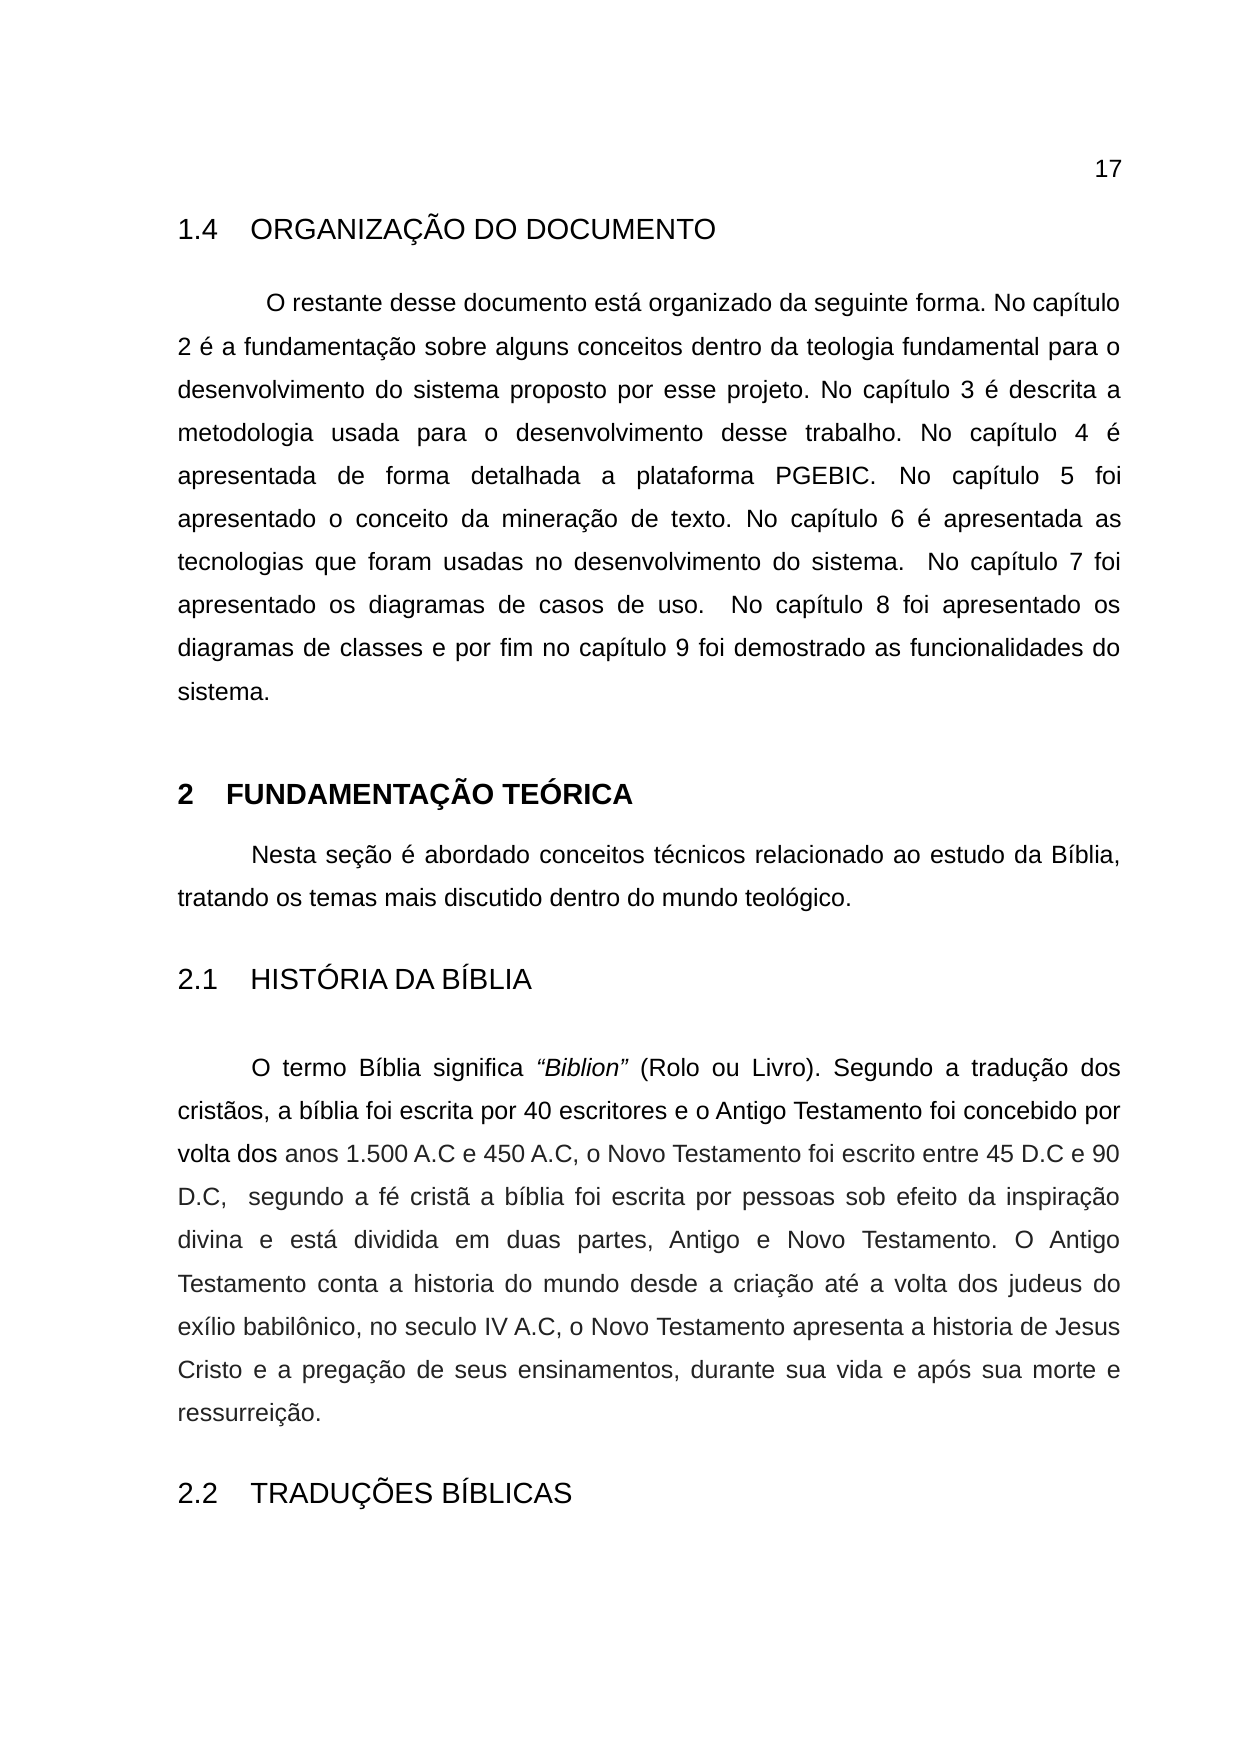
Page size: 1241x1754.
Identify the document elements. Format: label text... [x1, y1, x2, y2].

text O termo Bíblia significa “Biblion” (Rolo ou Livro). Segundo a tradução dos cristãos, a bíblia foi escrita por 40 escritores e o Antigo Testamento foi concebido por volta dos anos 1.500 A.C e 450 A.C, o Novo Testamento foi escrito entre 45 D.C e 90 D.C, segundo a fé cristã a bíblia foi escrita por pessoas sob efeito da inspiração divina e está dividida em duas partes, Antigo e Novo Testamento. O Antigo Testamento conta a historia do mundo desde a criação até a volta dos judeus do exílio babilônico, no seculo IV A.C, o Novo Testamento apresenta a historia de Jesus Cristo e a pregação de seus ensinamentos, durante sua vida e após sua morte e ressurreição. [177, 1053, 1122, 1427]
text Nesta seção é abordado conceitos técnicos relacionado ao estudo da Bíblia, tratando os temas mais discutido dentro do mundo teológico. [177, 840, 1122, 912]
subtitle HISTÓRIA DA BÍBLIA [177, 962, 1122, 995]
subtitle ORGANIZAÇÃO DO DOCUMENTO [177, 212, 1122, 245]
list O restante desse documento está organizado da seguinte forma. No capítulo 2 é a fundamentação sobre alguns conceitos dentro da teologia fundamental para o desenvolvimento do sistema proposto por esse projeto. No capítulo 3 é descrita a metodologia usada para o desenvolvimento desse trabalho. No capítulo 4 é apresentada de forma detalhada a plataforma PGEBIC. No capítulo 5 foi apresentado o conceito da mineração de texto. No capítulo 6 é apresentada as tecnologias que foram usadas no desenvolvimento do sistema. No capítulo 7 foi apresentado os diagramas de casos de uso. No capítulo 8 foi apresentado os diagramas de classes e por fim no capítulo 9 foi demostrado as funcionalidades do sistema. [177, 288, 1122, 705]
subtitle FUNDAMENTAÇÃO TEÓRICA [177, 777, 1122, 811]
subtitle TRADUÇÕES BÍBLICAS [177, 1477, 1122, 1510]
